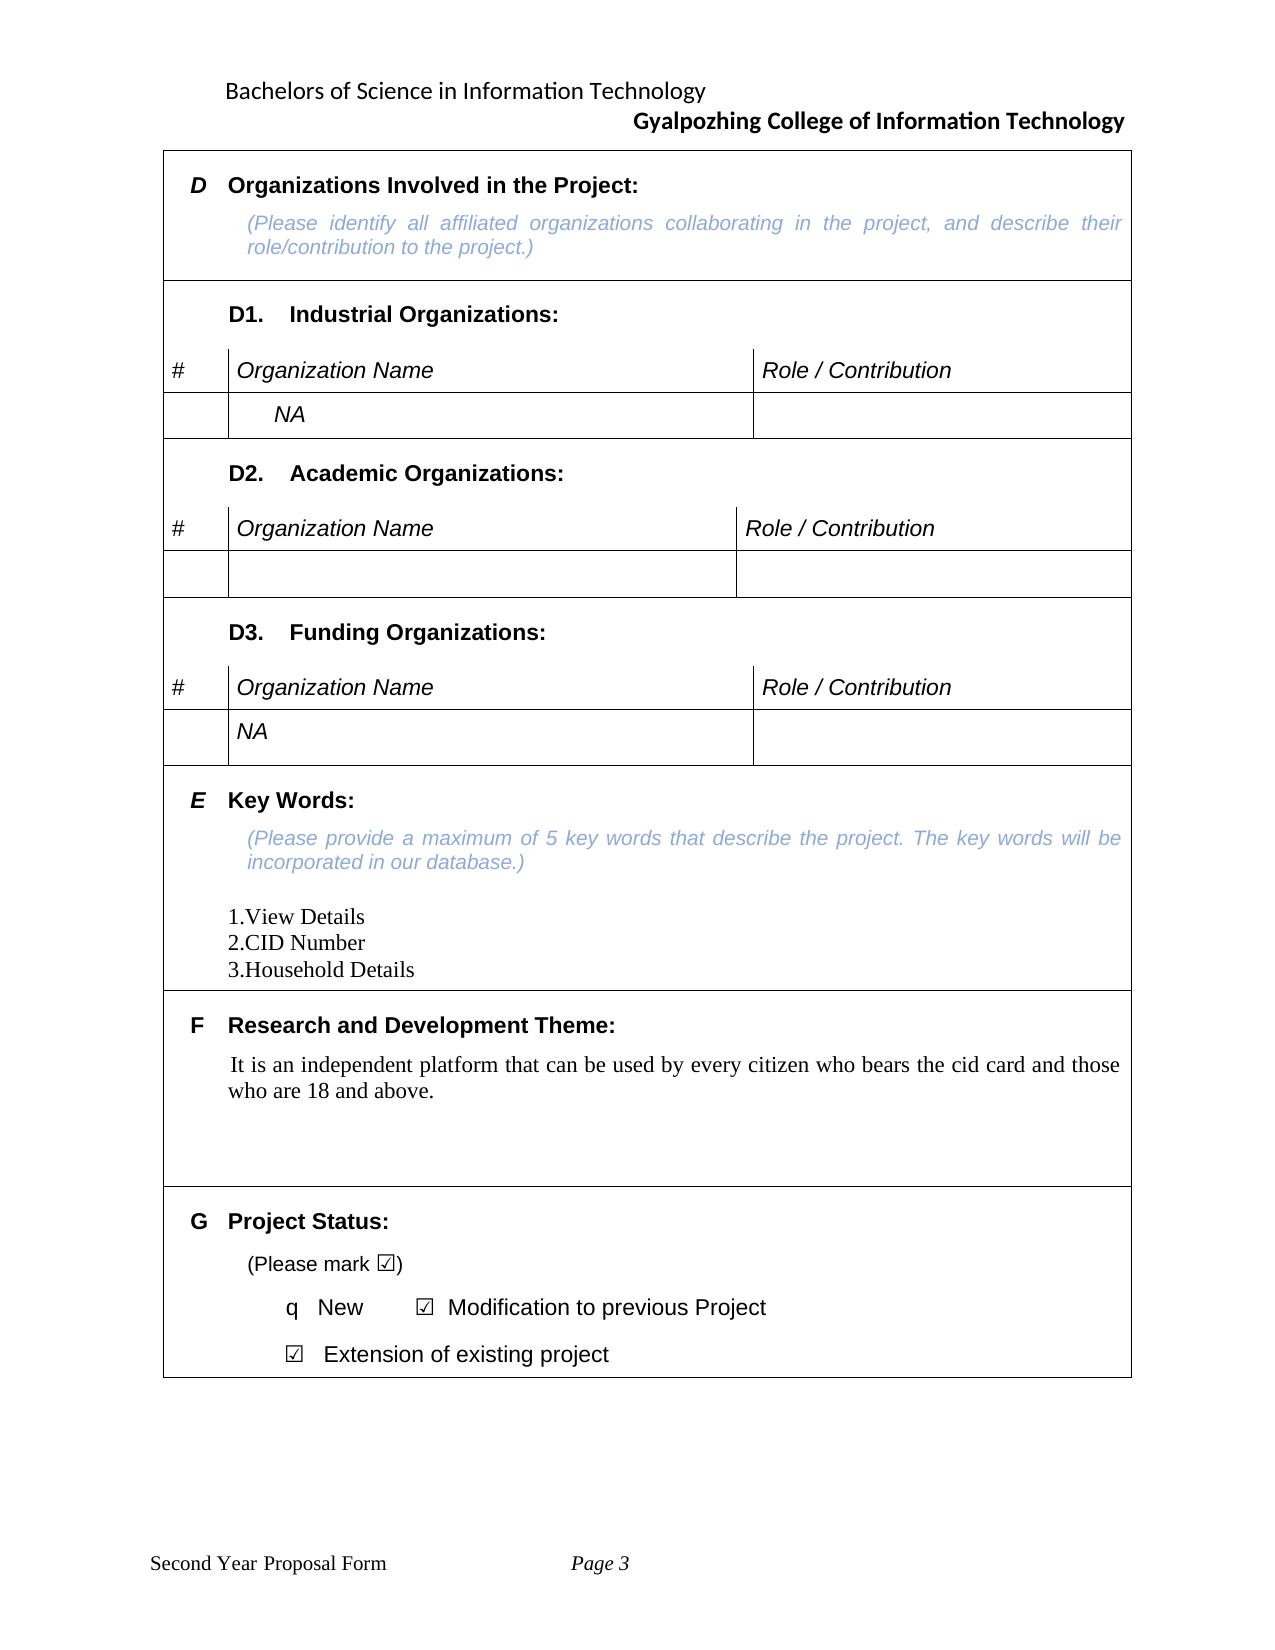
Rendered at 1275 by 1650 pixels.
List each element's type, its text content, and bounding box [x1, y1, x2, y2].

table_cell Organization Name [229, 507, 736, 550]
table_cell [754, 393, 1131, 438]
table_cell [164, 551, 228, 597]
table_cell Key Words: (Please provide a maximum of 5 key words that describe the project. The key words will be incorporated in our database.) [164, 766, 1131, 895]
table_cell D3. Funding Organizations: [164, 598, 1131, 666]
table_cell D1. Industrial Organizations: [164, 281, 1131, 348]
table_cell [164, 710, 228, 765]
table_cell Project Status: (Please mark ☑) q New ☑ Modification to previous Project ☑ Extension of existing project [164, 1187, 1131, 1377]
table_cell [164, 393, 228, 438]
table_cell # [164, 349, 228, 392]
table_cell Research and Development Theme: It is an independent platform that can be used by every citizen who bears the cid card and those who are 18 and above. [164, 991, 1131, 1125]
table_cell Role / Contribution [754, 666, 1131, 709]
table_cell [229, 551, 736, 597]
table_cell Role / Contribution [754, 349, 1131, 392]
table_cell # [164, 507, 228, 550]
table_cell # [164, 666, 228, 709]
table_cell NA [229, 393, 753, 438]
table_cell Role / Contribution [737, 507, 1131, 550]
table_cell [164, 1125, 1131, 1186]
table_cell NA [229, 710, 753, 765]
table_cell Organization Name [229, 349, 753, 392]
table_cell D2. Academic Organizations: [164, 439, 1131, 507]
table_cell [754, 710, 1131, 765]
table_cell [737, 551, 1131, 597]
table_cell 1.View Details 2.CID Number 3.Household Details [164, 895, 1131, 990]
table_cell Organization Name [229, 666, 753, 709]
table_header Organizations Involved in the Project: (Please identify all affiliated organizations collaborating in the project, and describe their role/contribution to the project.) [164, 151, 1131, 279]
